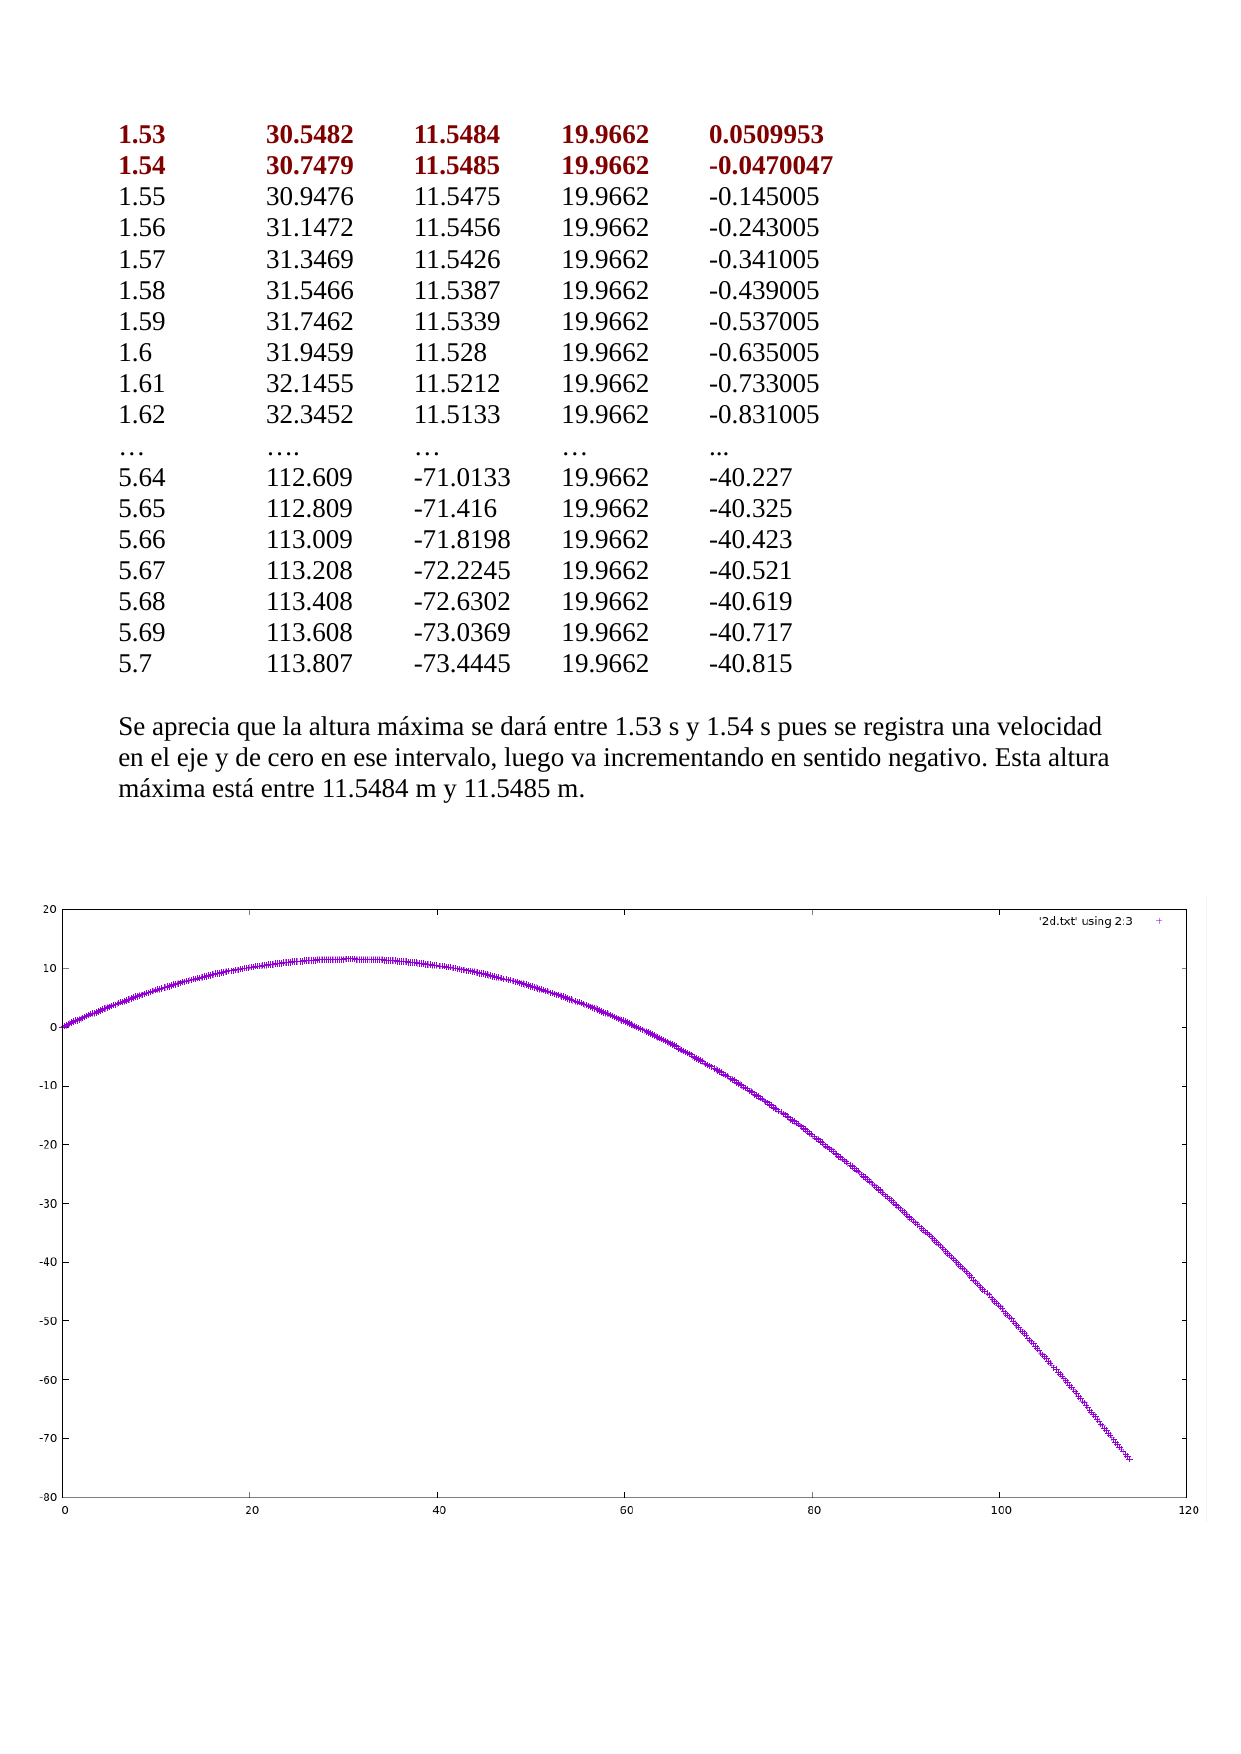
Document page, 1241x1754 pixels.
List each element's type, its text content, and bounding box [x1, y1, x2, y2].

text 1.59 31.7462 11.5339 19.9662 -0.537005 [118, 305, 1122, 336]
text 5.69 113.608 -73.0369 19.9662 -40.717 [118, 616, 1122, 648]
text 5.64 112.609 -71.0133 19.9662 -40.227 [118, 461, 1122, 492]
text 1.54 30.7479 11.5485 19.9662 -0.0470047 [118, 149, 1122, 180]
text 1.58 31.5466 11.5387 19.9662 -0.439005 [118, 274, 1122, 305]
text 5.68 113.408 -72.6302 19.9662 -40.619 [118, 585, 1122, 616]
text Se aprecia que la altura máxima se dará entre 1.53 s y 1.54 s pues se registra una velocidad en el eje y de cero en ese intervalo, luego va incrementando en sentido negativo. Esta altura máxima está entre 11.5484 m y 11.5485 m. [118, 710, 1122, 803]
text 5.67 113.208 -72.2245 19.9662 -40.521 [118, 554, 1122, 585]
text 5.66 113.009 -71.8198 19.9662 -40.423 [118, 523, 1122, 554]
text 1.55 30.9476 11.5475 19.9662 -0.145005 [118, 180, 1122, 212]
text 1.6 31.9459 11.528 19.9662 -0.635005 [118, 336, 1122, 367]
text 1.57 31.3469 11.5426 19.9662 -0.341005 [118, 243, 1122, 274]
text 1.56 31.1472 11.5456 19.9662 -0.243005 [118, 212, 1122, 243]
text 1.61 32.1455 11.5212 19.9662 -0.733005 [118, 367, 1122, 398]
text 5.7 113.807 -73.4445 19.9662 -40.815 [118, 648, 1122, 679]
text … …. … … ... [118, 429, 1122, 461]
text 1.62 32.3452 11.5133 19.9662 -0.831005 [118, 398, 1122, 429]
picture [34, 896, 1207, 1522]
text 1.53 30.5482 11.5484 19.9662 0.0509953 [118, 118, 1122, 149]
text 5.65 112.809 -71.416 19.9662 -40.325 [118, 492, 1122, 523]
